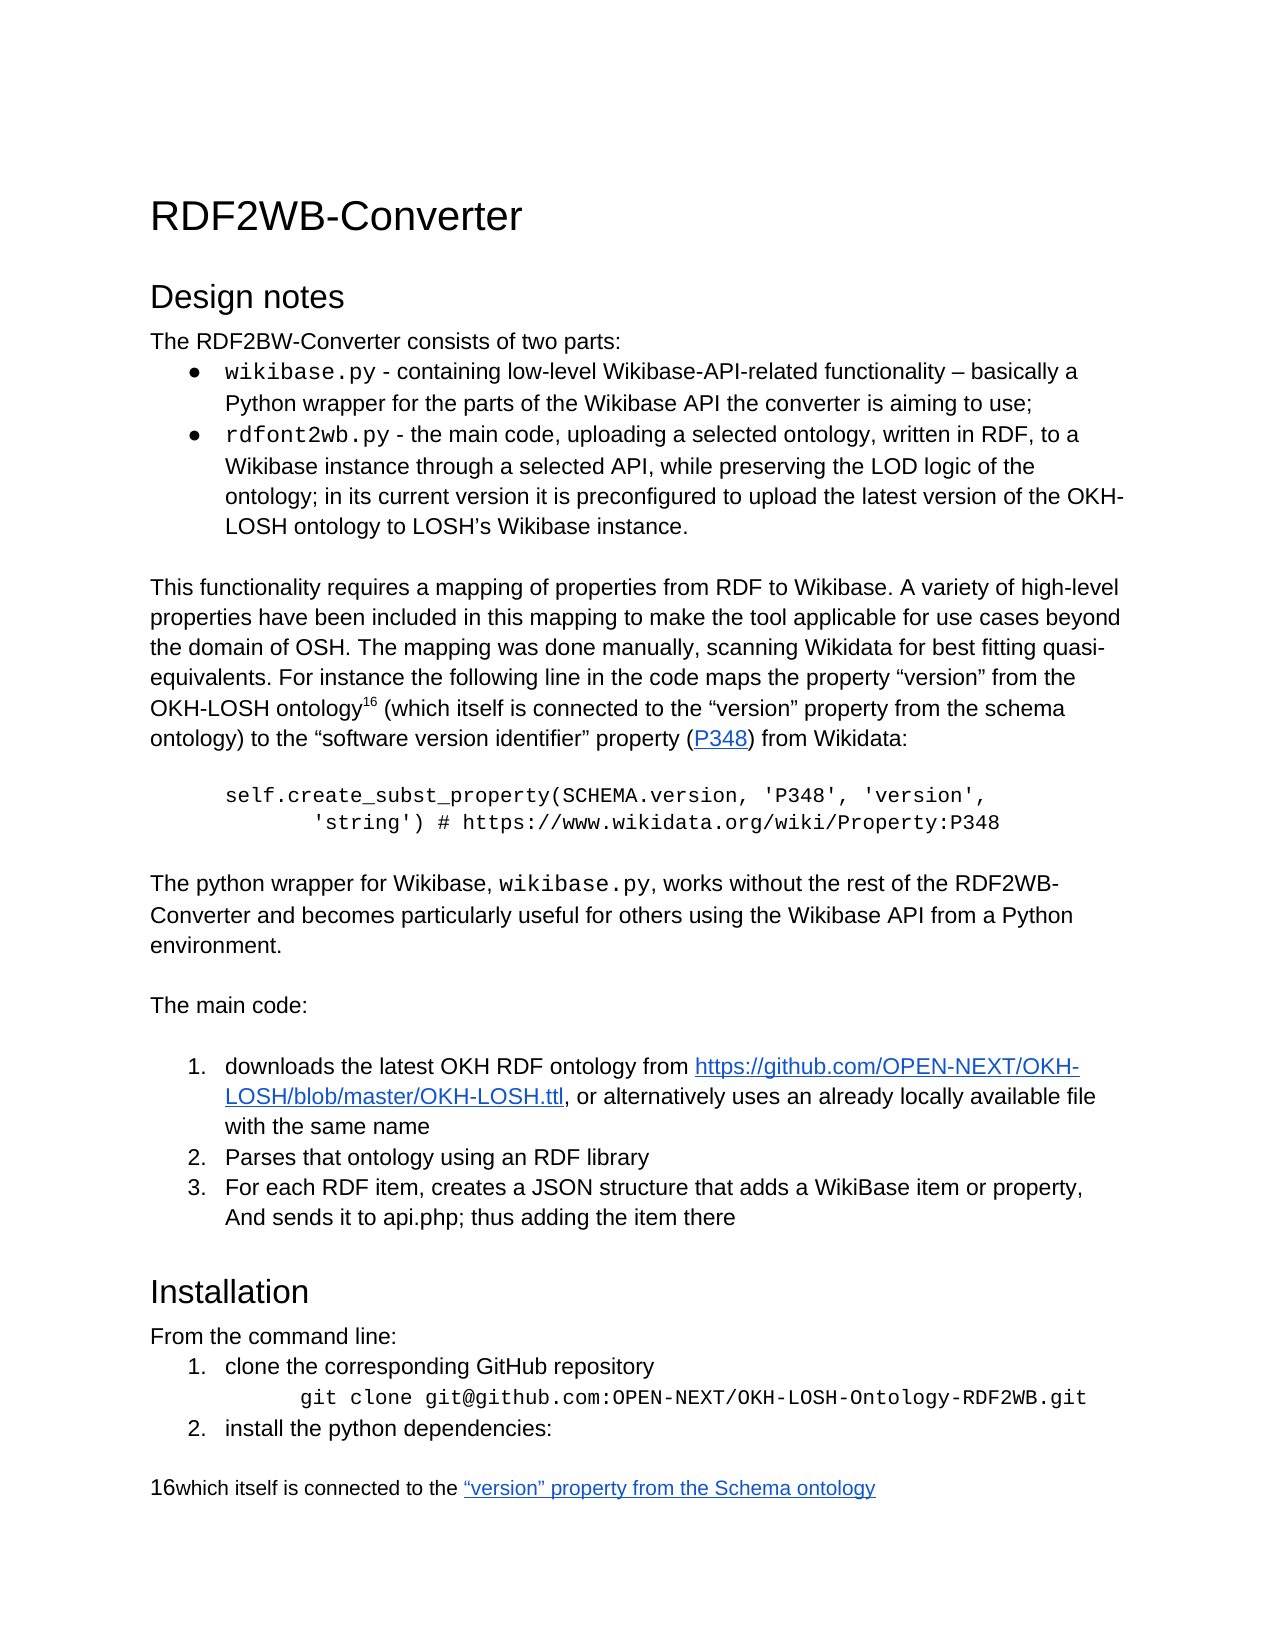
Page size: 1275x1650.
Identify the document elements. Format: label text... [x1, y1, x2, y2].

text From the command line: [150, 1323, 1125, 1349]
text which itself is connected to the “version” property from the Schema ontology [150, 1474, 1125, 1500]
text The RDF2BW-Converter consists of two parts: [150, 328, 1125, 354]
list Parses that ontology using an RDF library [187, 1143, 1125, 1170]
text The main code: [150, 992, 1125, 1019]
text This functionality requires a mapping of properties from RDF to Wikibase. A variety of high-level properties have been included in this mapping to make the tool applicable for use cases beyond the domain of OSH. The mapping was done manually, scanning Wikidata for best fitting quasi-equivalents. For instance the following line in the code maps the property “version” from the OKH-LOSH ontology (which itself is connected to the “version” property from the schema ontology) to the “software version identifier” property (P348) from Wikidata: [150, 574, 1125, 751]
text 'string') # https://www.wikidata.org/wiki/Property:P348 [150, 812, 1125, 836]
list install the python dependencies: [187, 1415, 1125, 1441]
subtitle RDF2WB-Converter [150, 192, 1125, 239]
list downloads the latest OKH RDF ontology from https://github.com/OPEN-NEXT/OKH-LOSH/blob/master/OKH-LOSH.ttl, or alternatively uses an already locally available file with the same name [187, 1053, 1125, 1140]
list clone the corresponding GitHub repository git clone git@github.com:OPEN-NEXT/OKH-LOSH-Ontology-RDF2WB.git [187, 1353, 1125, 1411]
list wikibase.py - containing low-level Wikibase-API-related functionality – basically a Python wrapper for the parts of the Wikibase API the converter is aiming to use; [187, 358, 1125, 417]
list rdfont2wb.py - the main code, uploading a selected ontology, written in RDF, to a Wikibase instance through a selected API, while preserving the LOD logic of the ontology; in its current version it is preconfigured to upload the latest version of the OKH-LOSH ontology to LOSH’s Wikibase instance. [187, 421, 1125, 539]
text self.create_subst_property(SCHEMA.version, 'P348', 'version', [150, 785, 1125, 809]
subtitle Design notes [150, 277, 1125, 316]
text The python wrapper for Wikibase, wikibase.py, works without the rest of the RDF2WB-Converter and becomes particularly useful for others using the Wikibase API from a Python environment. [150, 870, 1125, 958]
list For each RDF item, creates a JSON structure that adds a WikiBase item or property, And sends it to api.php; thus adding the item there [187, 1174, 1125, 1230]
subtitle Installation [150, 1272, 1125, 1310]
